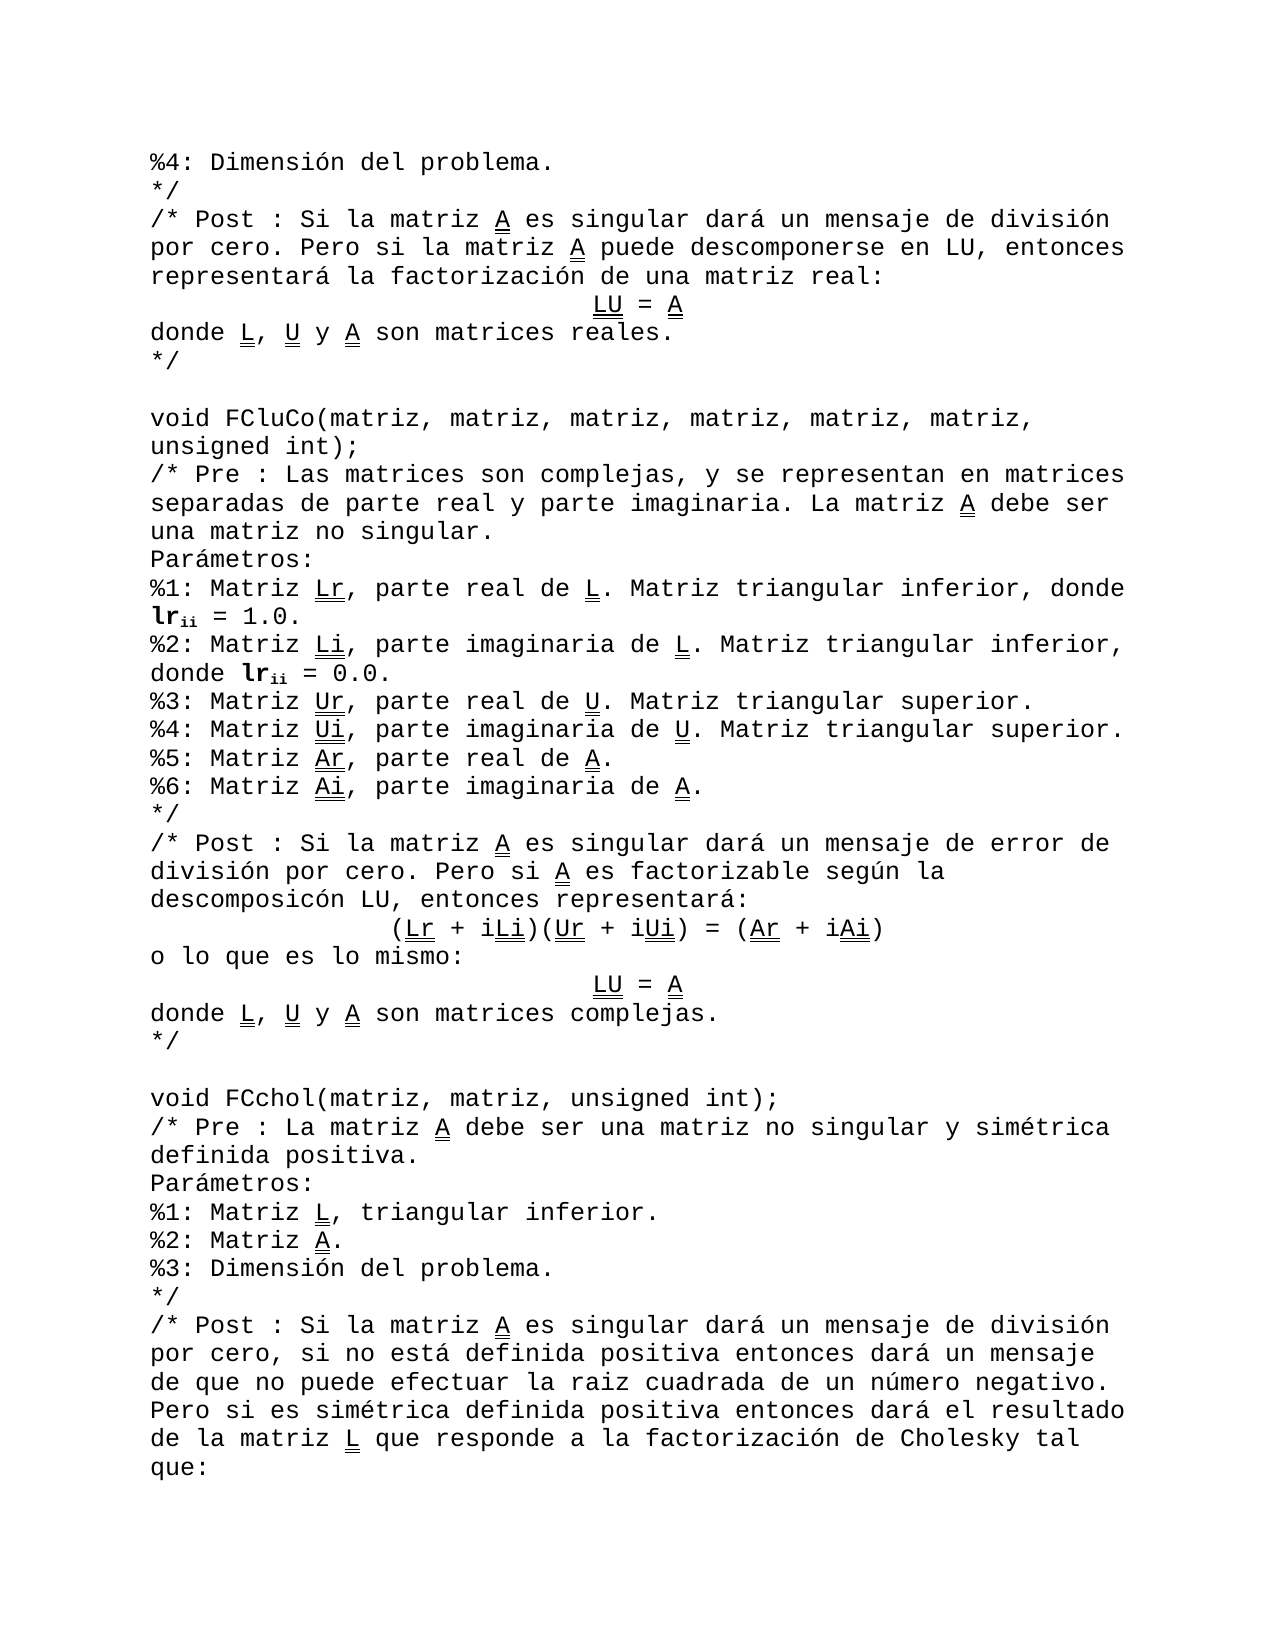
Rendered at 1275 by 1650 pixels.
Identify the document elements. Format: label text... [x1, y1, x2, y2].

text /* Post : Si la matriz A es singular dará un mensaje de división por cero. Pero si la matriz A puede descomponerse en LU, entonces representará la factorización de una matriz real: [150, 207, 1125, 292]
text */ [150, 348, 1125, 377]
text %4: Matriz Ui, parte imaginaria de U. Matriz triangular superior. [150, 717, 1125, 745]
text */ [150, 802, 1125, 830]
text %6: Matriz Ai, parte imaginaria de A. [150, 774, 1125, 802]
text %2: Matriz A. [150, 1227, 1125, 1256]
text %4: Dimensión del problema. [150, 150, 1125, 178]
text */ [150, 1284, 1125, 1312]
text %2: Matriz Li, parte imaginaria de L. Matriz triangular inferior, donde lrii = 0.0. [150, 632, 1125, 689]
text Parámetros: [150, 547, 1125, 575]
text %1: Matriz Lr, parte real de L. Matriz triangular inferior, donde lrii = 1.0. [150, 575, 1125, 632]
text /* Post : Si la matriz A es singular dará un mensaje de división por cero, si no está definida positiva entonces dará un mensaje de que no puede efectuar la raiz cuadrada de un número negativo. Pero si es simétrica definida positiva entonces dará el resultado de la matriz L que responde a la factorización de Cholesky tal que: [150, 1312, 1125, 1482]
text void FCluCo(matriz, matriz, matriz, matriz, matriz, matriz, unsigned int); [150, 405, 1125, 462]
text /* Pre : Las matrices son complejas, y se representan en matrices separadas de parte real y parte imaginaria. La matriz A debe ser una matriz no singular. [150, 462, 1125, 547]
text */ [150, 1029, 1125, 1057]
text %5: Matriz Ar, parte real de A. [150, 745, 1125, 774]
text Parámetros: [150, 1171, 1125, 1199]
text /* Pre : La matriz A debe ser una matriz no singular y simétrica definida positiva. [150, 1114, 1125, 1171]
text %1: Matriz L, triangular inferior. [150, 1199, 1125, 1227]
text o lo que es lo mismo: [150, 944, 1125, 972]
text void FCchol(matriz, matriz, unsigned int); [150, 1086, 1125, 1114]
text */ [150, 178, 1125, 207]
text /* Post : Si la matriz A es singular dará un mensaje de error de división por cero. Pero si A es factorizable según la descomposicón LU, entonces representará: [150, 830, 1125, 915]
text LU = A [150, 292, 1125, 320]
text %3: Dimensión del problema. [150, 1256, 1125, 1284]
text donde L, U y A son matrices reales. [150, 320, 1125, 348]
text donde L, U y A son matrices complejas. [150, 1000, 1125, 1029]
text %3: Matriz Ur, parte real de U. Matriz triangular superior. [150, 689, 1125, 717]
text (Lr + iLi)(Ur + iUi) = (Ar + iAi) [150, 915, 1125, 944]
text LU = A [150, 972, 1125, 1000]
